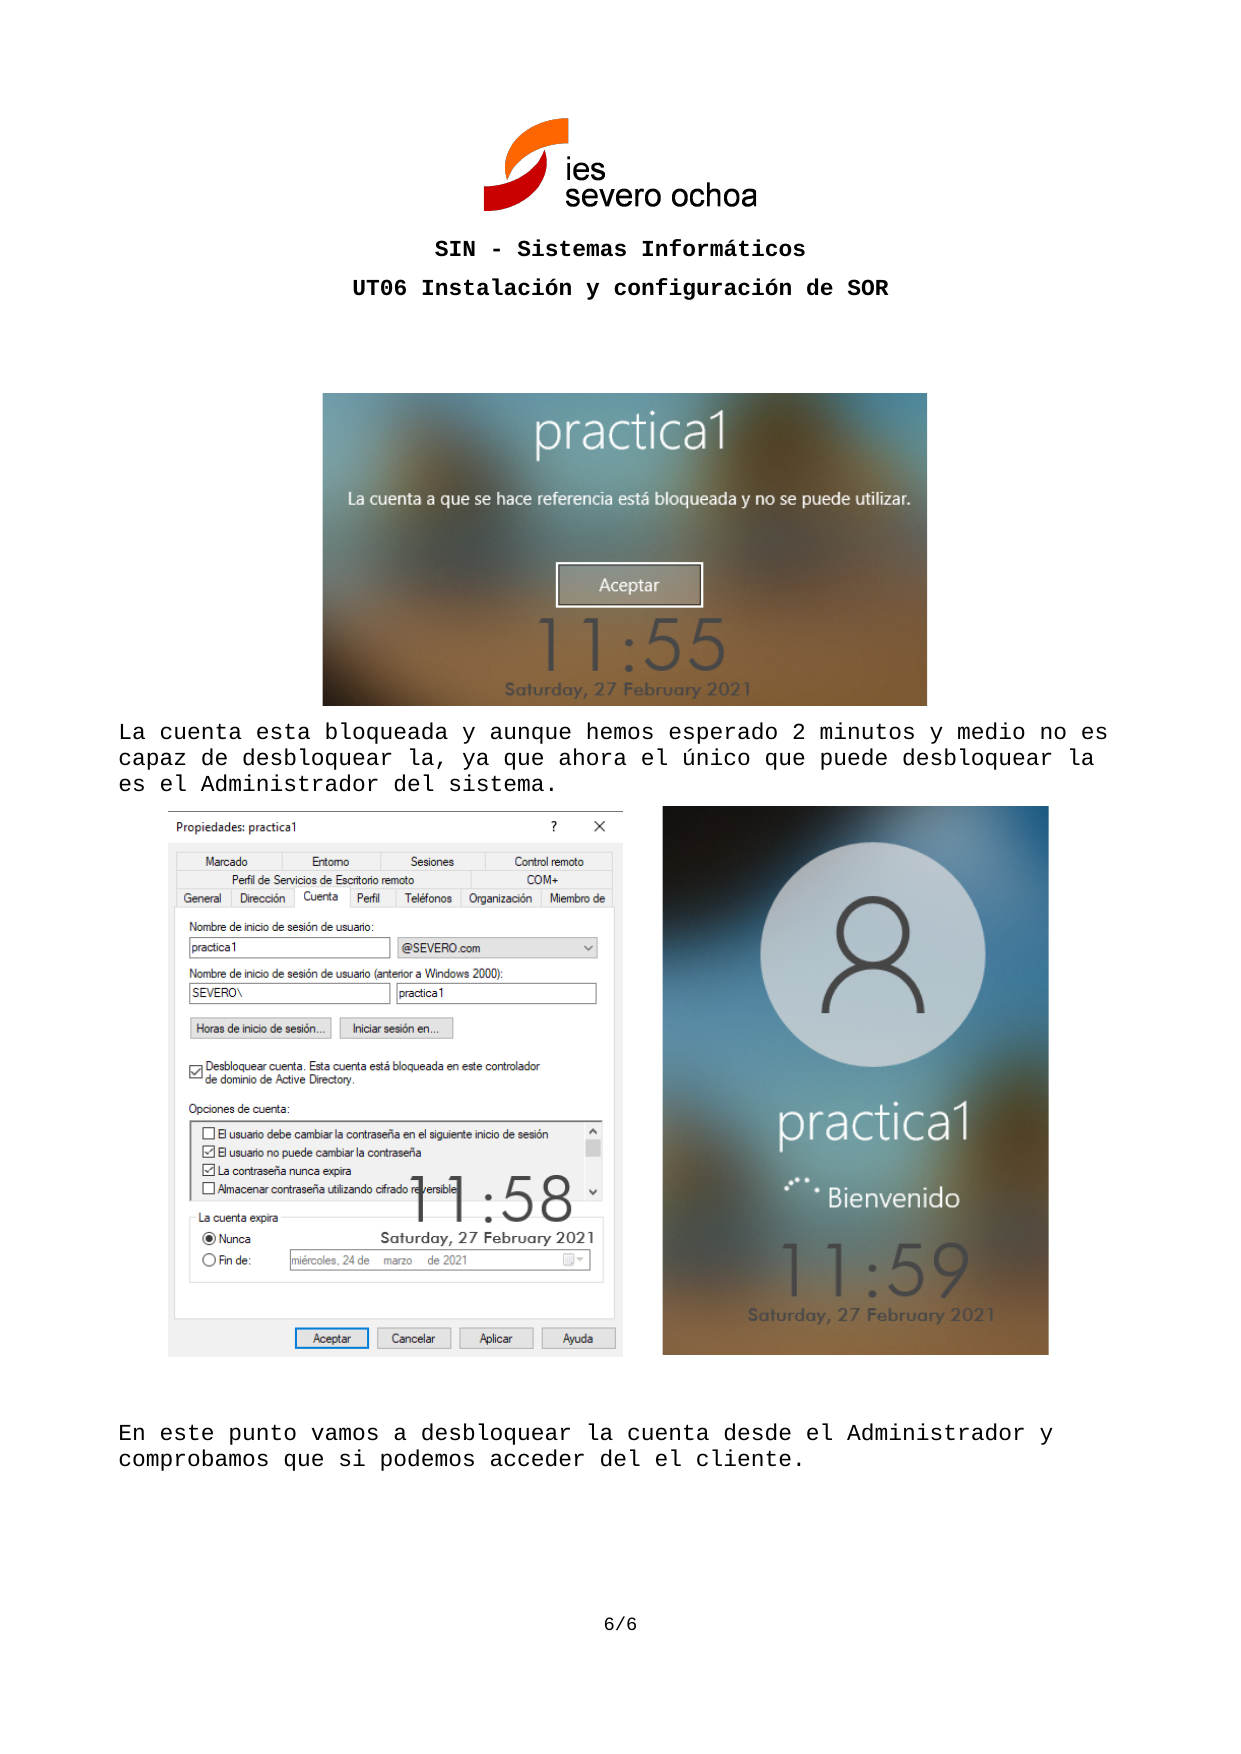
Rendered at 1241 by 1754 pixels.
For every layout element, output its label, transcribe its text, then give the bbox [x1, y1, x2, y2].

text La cuenta esta bloqueada y aunque hemos esperado 2 minutos y medio no es capaz de desbloquear la, ya que ahora el único que puede desbloquear la es el Administrador del sistema. [118, 721, 1122, 798]
picture [483, 118, 757, 211]
picture [662, 806, 1049, 1355]
text En este punto vamos a desbloquear la cuenta desde el Administrador y comprobamos que si podemos acceder del el cliente. [118, 1421, 1122, 1473]
picture [168, 811, 623, 1357]
picture [322, 393, 928, 706]
